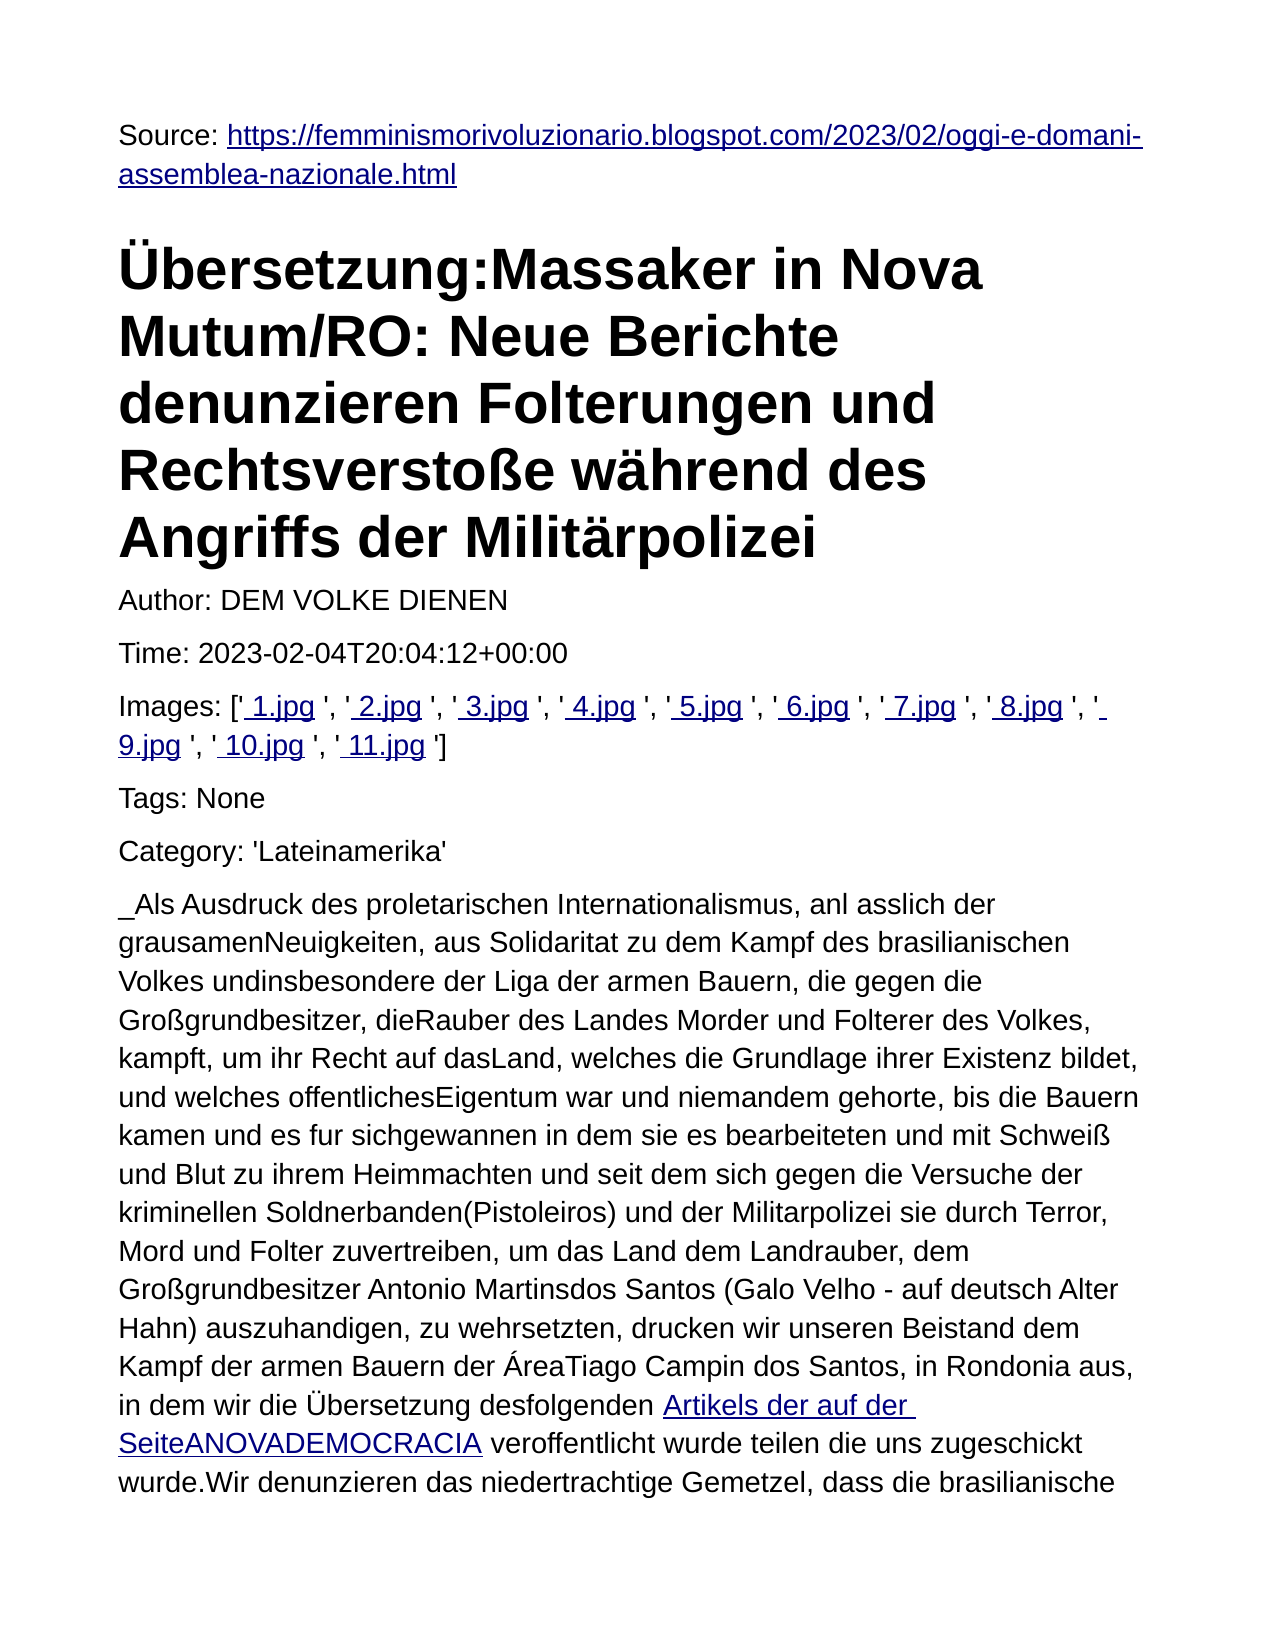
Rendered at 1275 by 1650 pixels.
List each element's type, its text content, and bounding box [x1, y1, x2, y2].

text _Als Ausdruck des proletarischen Internationalismus, anl asslich der grausamenNeuigkeiten, aus Solidaritat zu dem Kampf des brasilianischen Volkes undinsbesondere der Liga der armen Bauern, die gegen die Großgrundbesitzer, dieRauber des Landes Morder und Folterer des Volkes, kampft, um ihr Recht auf dasLand, welches die Grundlage ihrer Existenz bildet, und welches offentlichesEigentum war und niemandem gehorte, bis die Bauern kamen und es fur sichgewannen in dem sie es bearbeiteten und mit Schweiß und Blut zu ihrem Heimmachten und seit dem sich gegen die Versuche der kriminellen Soldnerbanden(Pistoleiros) und der Militarpolizei sie durch Terror, Mord und Folter zuvertreiben, um das Land dem Landrauber, dem Großgrundbesitzer Antonio Martinsdos Santos (Galo Velho - auf deutsch Alter Hahn) auszuhandigen, zu wehrsetzten, drucken wir unseren Beistand dem Kampf der armen Bauern der ÁreaTiago Campin dos Santos, in Rondonia aus, in dem wir die Übersetzung desfolgenden Artikels der auf der SeiteANOVADEMOCRACIA veroffentlicht wurde teilen die uns zugeschickt wurde.Wir denunzieren das niedertrachtige Gemetzel, dass die brasilianische [118, 887, 1157, 1498]
text Author: DEM VOLKE DIENEN [118, 583, 1157, 616]
text Source: https://femminismorivoluzionario.blogspot.com/2023/02/oggi-e-domani-assemblea-nazionale.html [118, 118, 1157, 190]
text Images: [' 1.jpg ', ' 2.jpg ', ' 3.jpg ', ' 4.jpg ', ' 5.jpg ', ' 6.jpg ', ' 7.jpg ', ' 8.jpg ', ' 9.jpg ', ' 10.jpg ', ' 11.jpg '] [118, 689, 1157, 761]
subtitle Übersetzung:Massaker in Nova Mutum/RO: Neue Berichte denunzieren Folterungen und Rechtsverstoße während des Angriffs der Militärpolizei [118, 235, 1157, 570]
text Tags: None [118, 781, 1157, 814]
text Category: 'Lateinamerika' [118, 834, 1157, 867]
text Time: 2023-02-04T20:04:12+00:00 [118, 636, 1157, 669]
